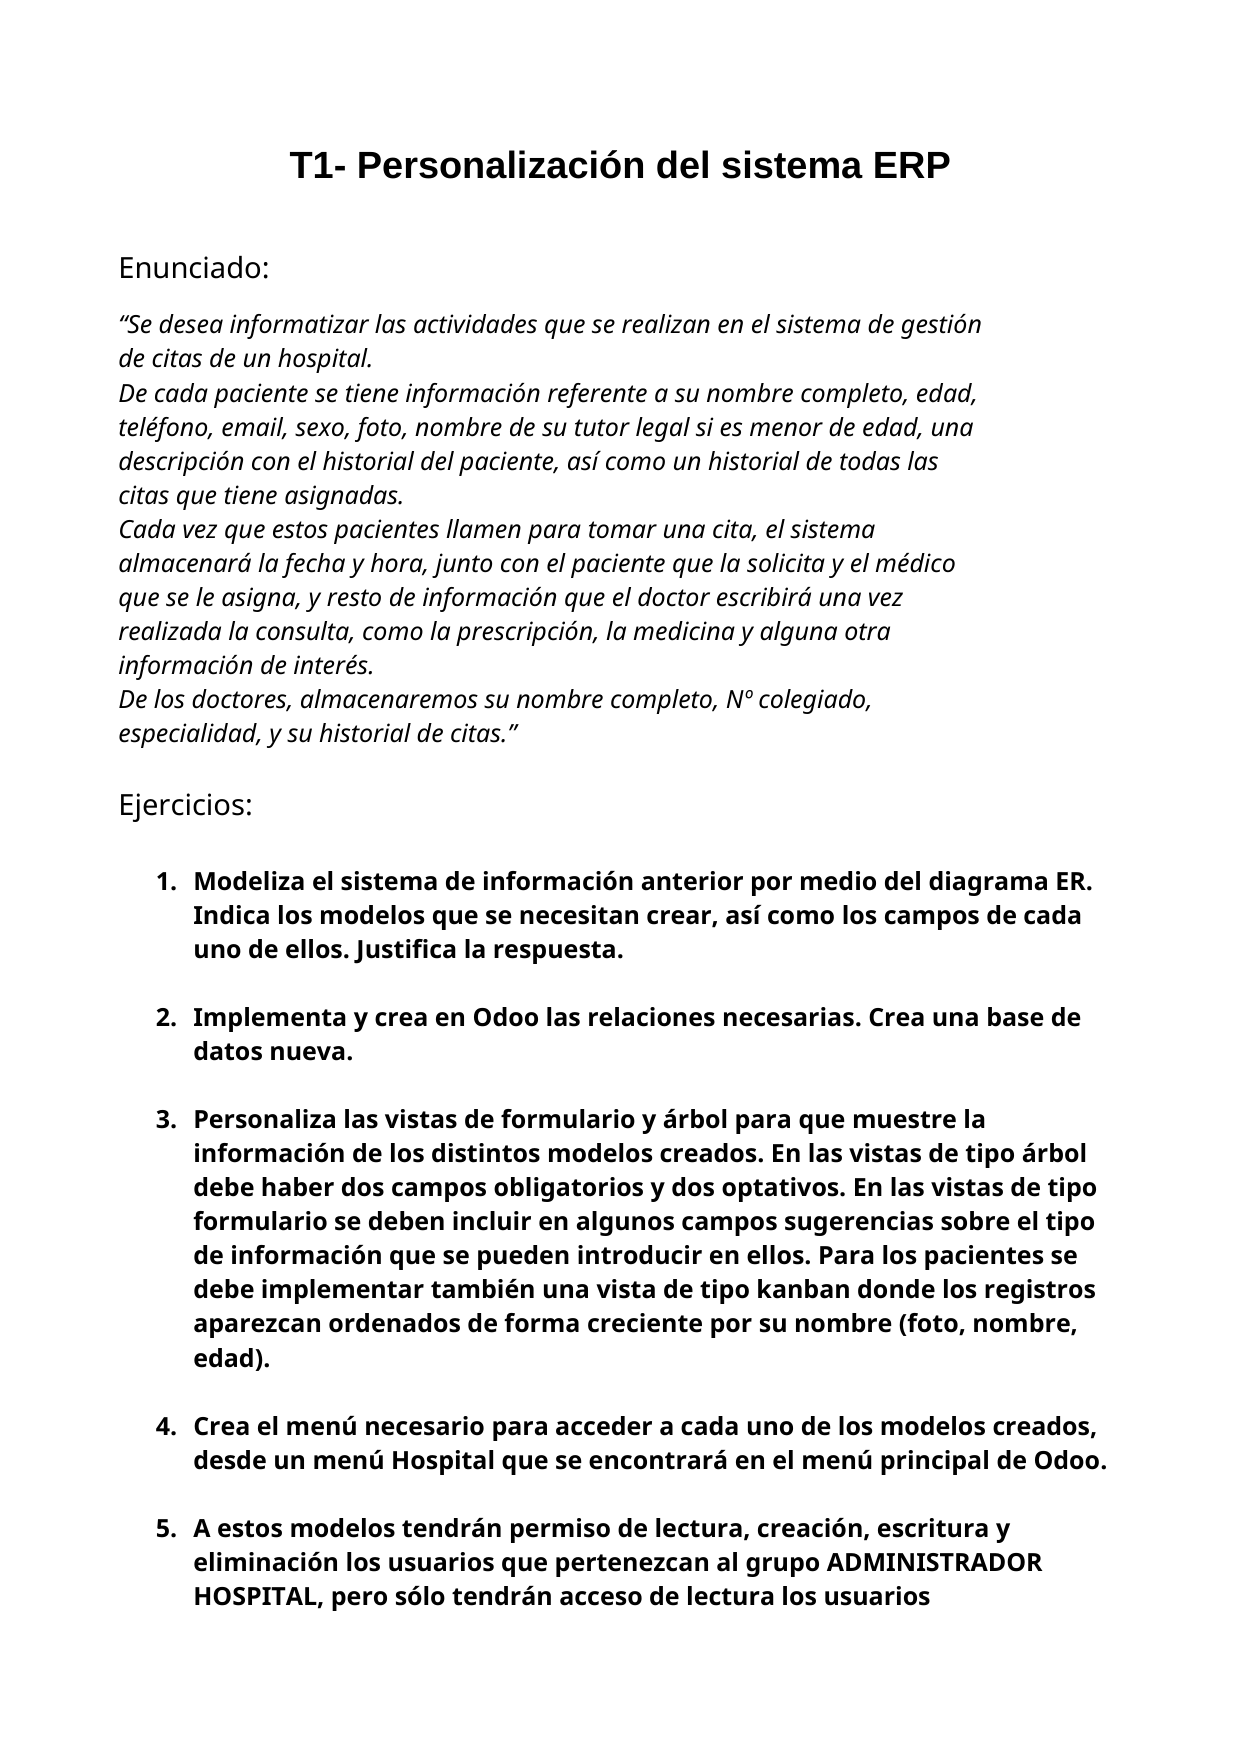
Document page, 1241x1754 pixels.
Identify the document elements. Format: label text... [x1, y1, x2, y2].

subtitle T1- Personalización del sistema ERP [118, 143, 1122, 187]
text descripción con el historial del paciente, así como un historial de todas las [118, 443, 1122, 477]
text De cada paciente se tiene información referente a su nombre completo, edad, [118, 375, 1122, 409]
text Cada vez que estos pacientes llamen para tomar una cita, el sistema [118, 511, 1122, 546]
text Enunciado: [118, 247, 1122, 287]
text especialidad, y su historial de citas.” [118, 716, 1122, 750]
list Crea el menú necesario para acceder a cada uno de los modelos creados, desde un menú Hospital que se encontrará en el menú principal de Odoo. [156, 1408, 1122, 1476]
text teléfono, email, sexo, foto, nombre de su tutor legal si es menor de edad, una [118, 409, 1122, 443]
list Modeliza el sistema de información anterior por medio del diagrama ER. Indica los modelos que se necesitan crear, así como los campos de cada uno de ellos. Justifica la respuesta. [156, 863, 1122, 966]
text información de interés. [118, 648, 1122, 682]
text Ejercicios: [118, 784, 1122, 824]
text De los doctores, almacenaremos su nombre completo, Nº colegiado, [118, 682, 1122, 716]
text almacenará la fecha y hora, junto con el paciente que la solicita y el médico [118, 546, 1122, 579]
text de citas de un hospital. [118, 341, 1122, 375]
text realizada la consulta, como la prescripción, la medicina y alguna otra [118, 614, 1122, 648]
text “Se desea informatizar las actividades que se realizan en el sistema de gestión [118, 307, 1122, 341]
list Personaliza las vistas de formulario y árbol para que muestre la información de los distintos modelos creados. En las vistas de tipo árbol debe haber dos campos obligatorios y dos optativos. En las vistas de tipo formulario se deben incluir en algunos campos sugerencias sobre el tipo de información que se pueden introducir en ellos. Para los pacientes se debe implementar también una vista de tipo kanban donde los registros aparezcan ordenados de forma creciente por su nombre (foto, nombre, edad). [156, 1102, 1122, 1374]
list A estos modelos tendrán permiso de lectura, creación, escritura y eliminación los usuarios que pertenezcan al grupo ADMINISTRADOR HOSPITAL, pero sólo tendrán acceso de lectura los usuarios [156, 1511, 1122, 1613]
text citas que tiene asignadas. [118, 477, 1122, 511]
text que se le asigna, y resto de información que el doctor escribirá una vez [118, 579, 1122, 614]
list Implementa y crea en Odoo las relaciones necesarias. Crea una base de datos nueva. [156, 999, 1122, 1068]
